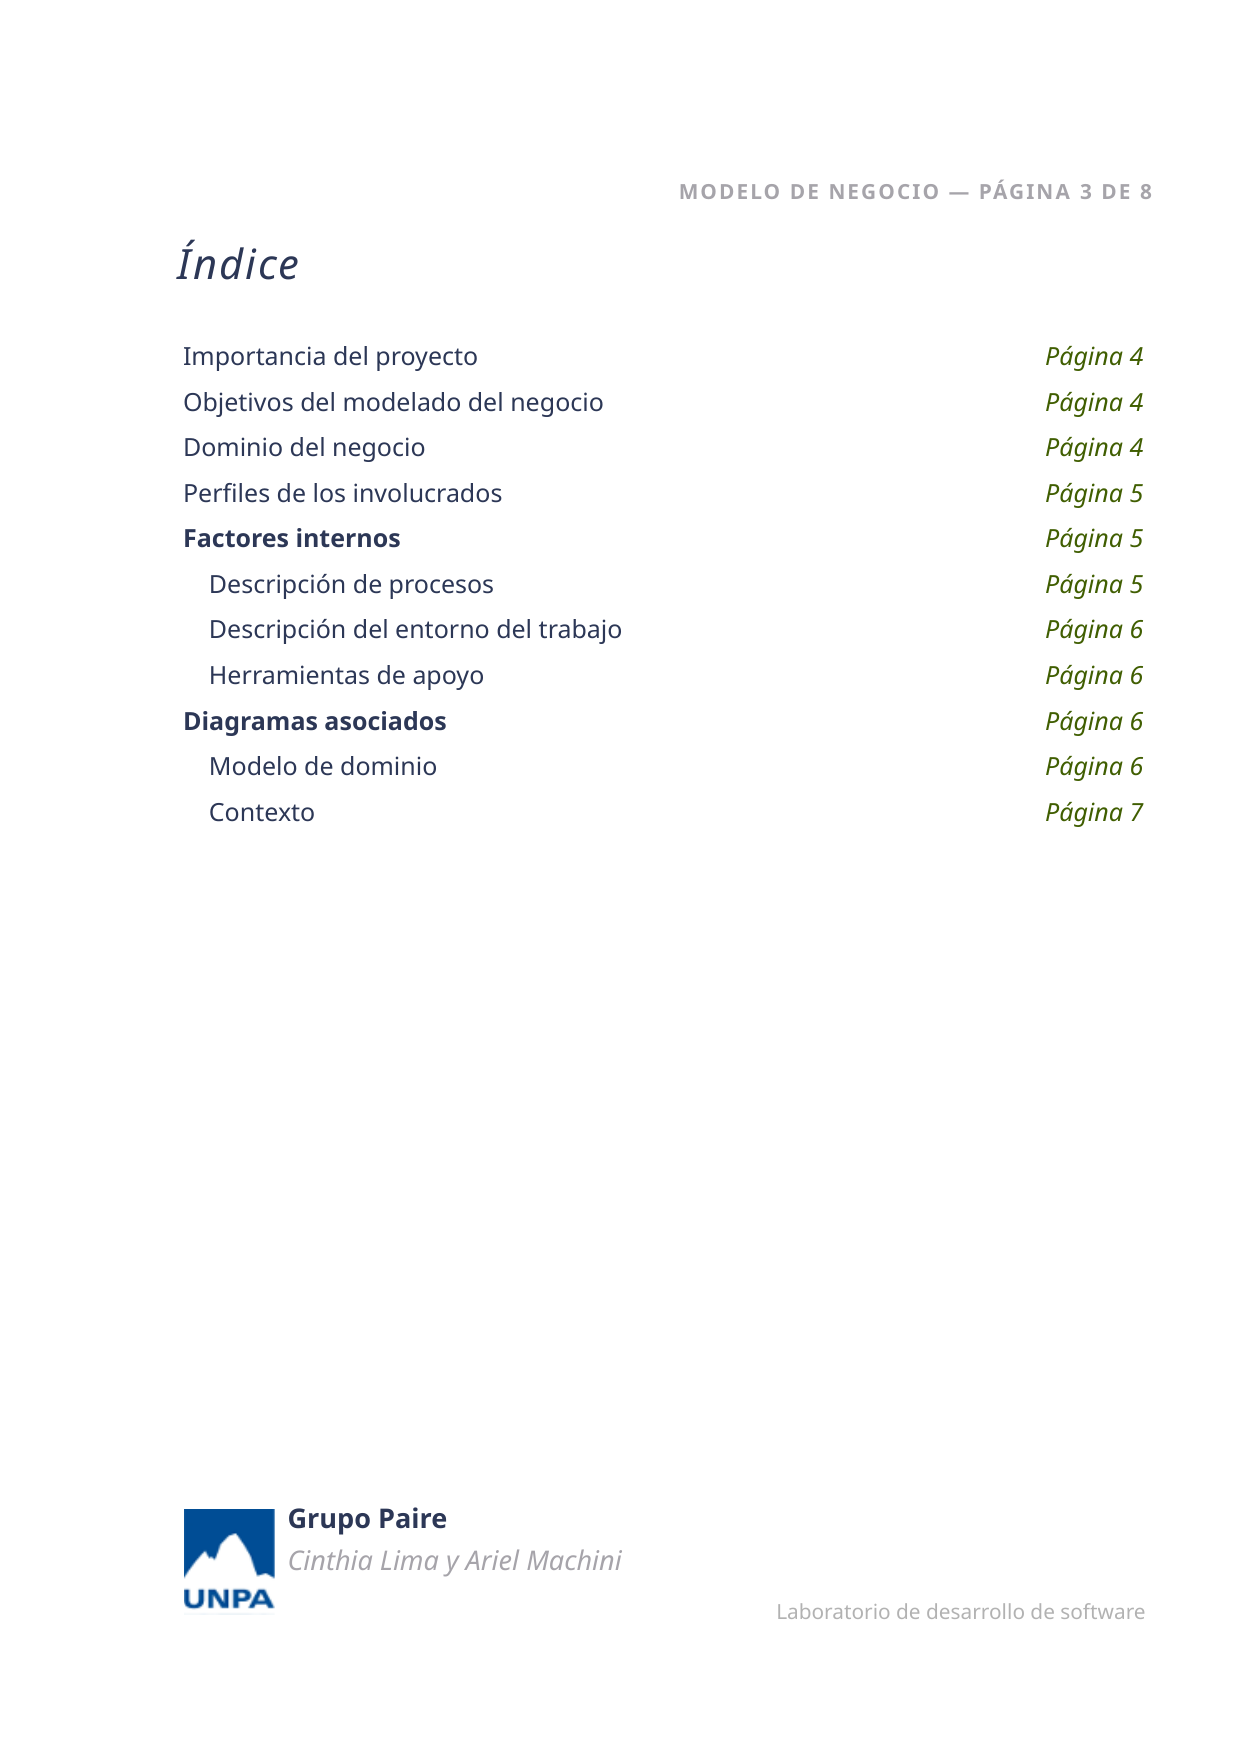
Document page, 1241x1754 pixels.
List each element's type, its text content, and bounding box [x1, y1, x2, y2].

table_cell Objetivos del modelado del negocio [177, 379, 664, 424]
table_cell Descripción de procesos [177, 561, 664, 606]
table_cell Modelo de dominio [177, 743, 664, 788]
text Índice [177, 235, 1152, 292]
table_cell Herramientas de apoyo [177, 652, 664, 697]
table_cell Dominio del negocio [177, 424, 664, 470]
picture [184, 1509, 275, 1615]
table_cell Página 6 [664, 698, 1152, 743]
table_cell Página 6 [664, 652, 1152, 697]
table_cell Página 5 [664, 561, 1152, 606]
table_cell Página 5 [664, 470, 1152, 515]
table_cell Página 6 [664, 606, 1152, 652]
table_cell Factores internos [177, 515, 664, 561]
table_cell Página 5 [664, 515, 1152, 561]
table_header Importancia del proyecto [177, 333, 664, 379]
table_cell Perfiles de los involucrados [177, 470, 664, 515]
table_cell Descripción del entorno del trabajo [177, 606, 664, 652]
table_cell Diagramas asociados [177, 698, 664, 743]
table_cell Página 6 [664, 743, 1152, 788]
table_cell Página 7 [664, 789, 1152, 834]
table_header Página 4 [664, 333, 1152, 379]
table_cell Página 4 [664, 424, 1152, 470]
table_cell Página 4 [664, 379, 1152, 424]
table_cell Contexto [177, 789, 664, 834]
